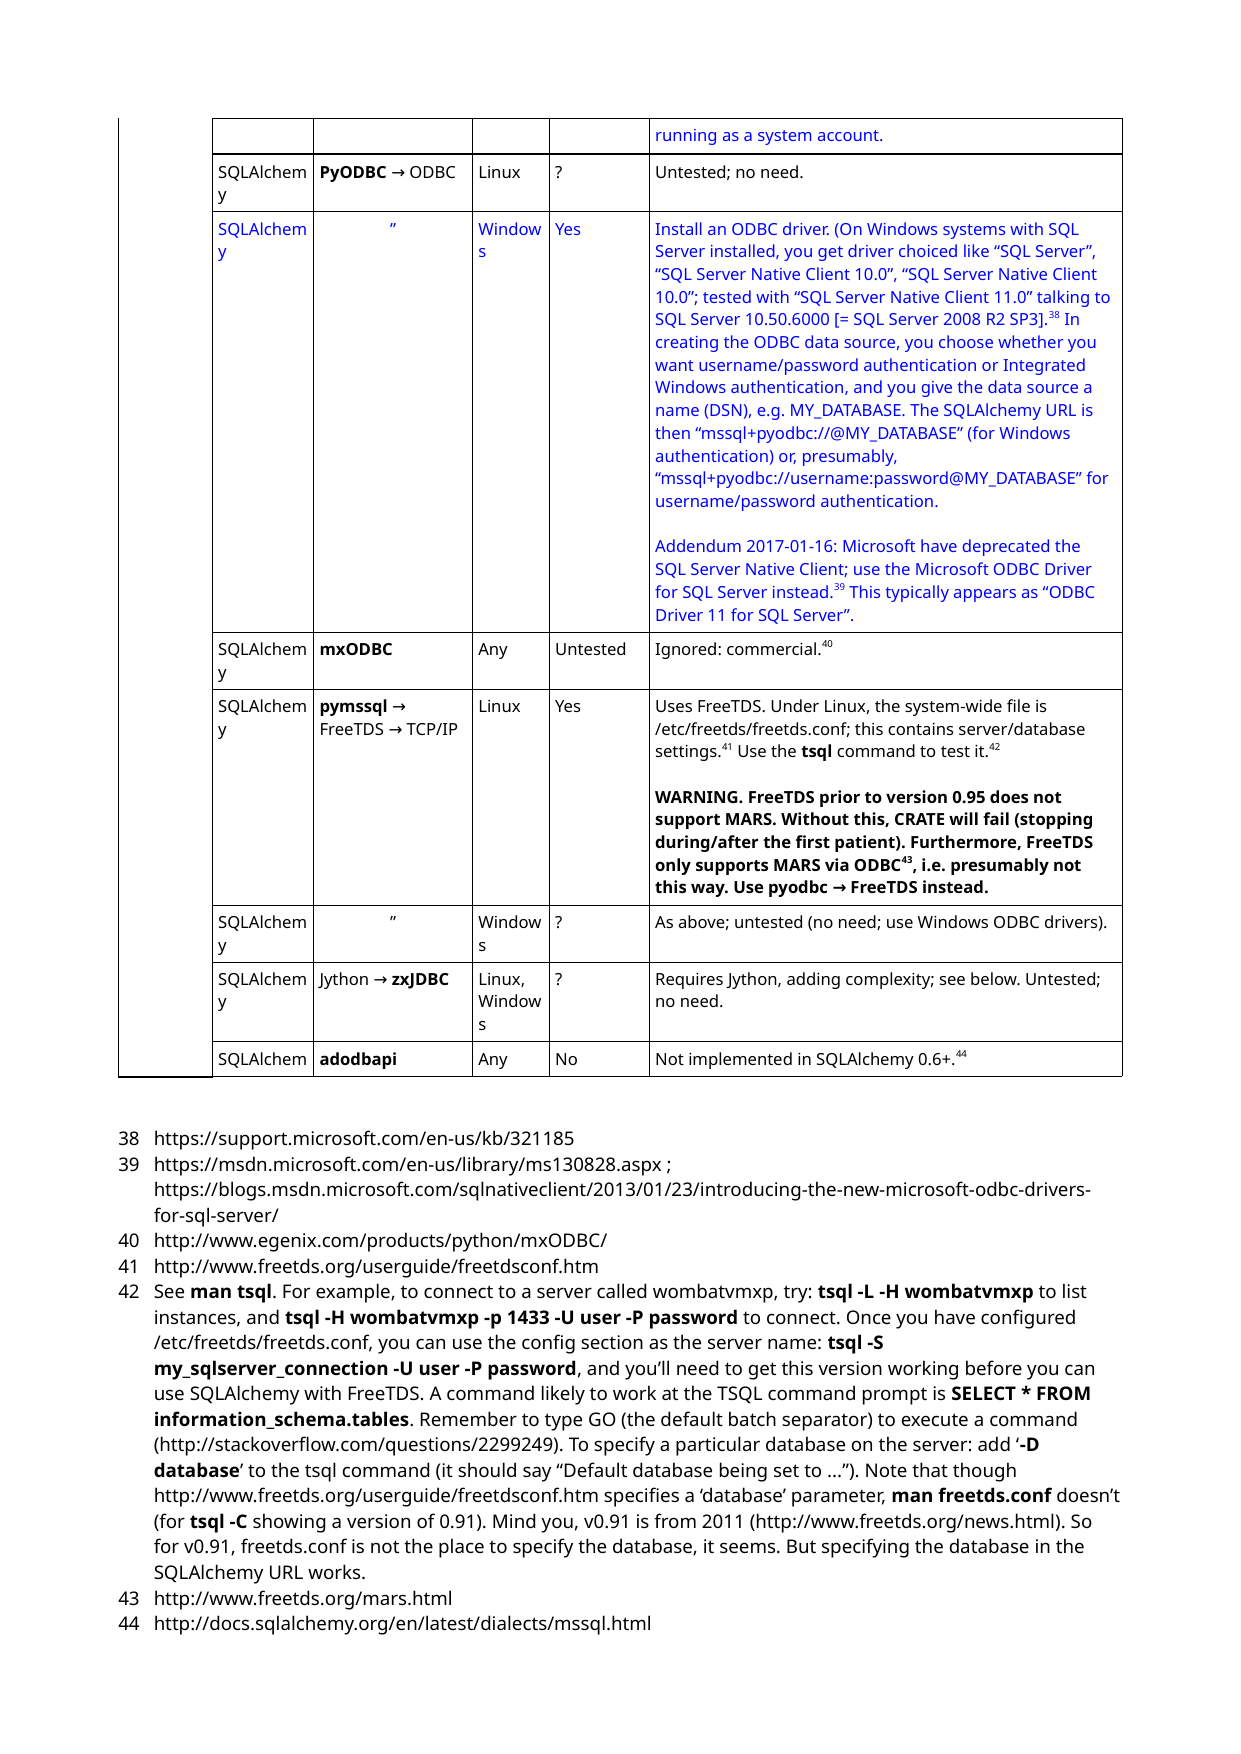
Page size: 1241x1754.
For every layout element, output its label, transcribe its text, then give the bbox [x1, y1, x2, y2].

table_cell [119, 1041, 212, 1076]
table_cell Linux, Windows [473, 963, 549, 1041]
table_cell ? [550, 906, 649, 962]
table_cell [119, 211, 212, 632]
table_cell [119, 118, 212, 152]
table_cell [119, 632, 212, 689]
table_cell Any [473, 633, 549, 689]
table_cell pymssql → FreeTDS → TCP/IP [314, 690, 472, 904]
table_cell Jython → zxJDBC [314, 963, 472, 1041]
table_cell adodbapi [314, 1042, 472, 1076]
table_cell [473, 119, 549, 152]
table_cell Requires Jython, adding complexity; see below. Untested; no need. [650, 963, 1122, 1041]
table_cell [119, 905, 212, 962]
table_cell Linux [473, 155, 549, 211]
table_cell ? [550, 155, 649, 211]
table_cell Untested [550, 633, 649, 689]
table_cell Untested; no need. [650, 155, 1122, 211]
table_cell Not implemented in SQLAlchemy 0.6+. [650, 1042, 1122, 1076]
table_cell [550, 119, 649, 152]
table_cell SQLAlchemy [213, 906, 313, 962]
table_cell Install an ODBC driver. (On Windows systems with SQL Server installed, you get driver choiced like “SQL Server”, “SQL Server Native Client 10.0”, “SQL Server Native Client 10.0”; tested with “SQL Server Native Client 11.0” talking to SQL Server 10.50.6000 [= SQL Server 2008 R2 SP3]. In creating the ODBC data source, you choose whether you want username/password authentication or Integrated Windows authentication, and you give the data source a name (DSN), e.g. MY_DATABASE. The SQLAlchemy URL is then “mssql+pyodbc://@MY_DATABASE” (for Windows authentication) or, presumably, “mssql+pyodbc://username:password@MY_DATABASE” for username/password authentication. Addendum 2017-01-16: Microsoft have deprecated the SQL Server Native Client; use the Microsoft ODBC Driver for SQL Server instead. This typically appears as “ODBC Driver 11 for SQL Server”. [650, 212, 1122, 632]
table_cell Ignored: commercial. [650, 633, 1122, 689]
table_cell [213, 119, 313, 152]
table_cell [119, 689, 212, 904]
table_cell SQLAlchemy [213, 155, 313, 211]
table_cell SQLAlchemy [213, 690, 313, 904]
table_cell ” [314, 212, 472, 632]
table_cell [119, 962, 212, 1041]
table_cell Windows [473, 212, 549, 632]
table_cell SQLAlchemy [213, 212, 313, 632]
table_cell Windows [473, 906, 549, 962]
table_cell As above; untested (no need; use Windows ODBC drivers). [650, 906, 1122, 962]
table_cell [119, 153, 212, 211]
table_cell running as a system account. [650, 119, 1122, 152]
table_cell ? [550, 963, 649, 1041]
table_cell ” [314, 906, 472, 962]
table_cell No [550, 1042, 649, 1076]
table_cell [314, 119, 472, 152]
table_cell mxODBC [314, 633, 472, 689]
table_cell Any [473, 1042, 549, 1076]
table_cell SQLAlchemy [213, 963, 313, 1041]
table_cell SQLAlchem [213, 1042, 313, 1076]
table_cell Yes [550, 690, 649, 904]
table_cell Uses FreeTDS. Under Linux, the system-wide file is /etc/freetds/freetds.conf; this contains server/database settings. Use the tsql command to test it. WARNING. FreeTDS prior to version 0.95 does not support MARS. Without this, CRATE will fail (stopping during/after the first patient). Furthermore, FreeTDS only supports MARS via ODBC, i.e. presumably not this way. Use pyodbc → FreeTDS instead. [650, 690, 1122, 904]
table_cell Linux [473, 690, 549, 904]
table_cell Yes [550, 212, 649, 632]
table_cell PyODBC → ODBC [314, 155, 472, 211]
table_cell SQLAlchemy [213, 633, 313, 689]
